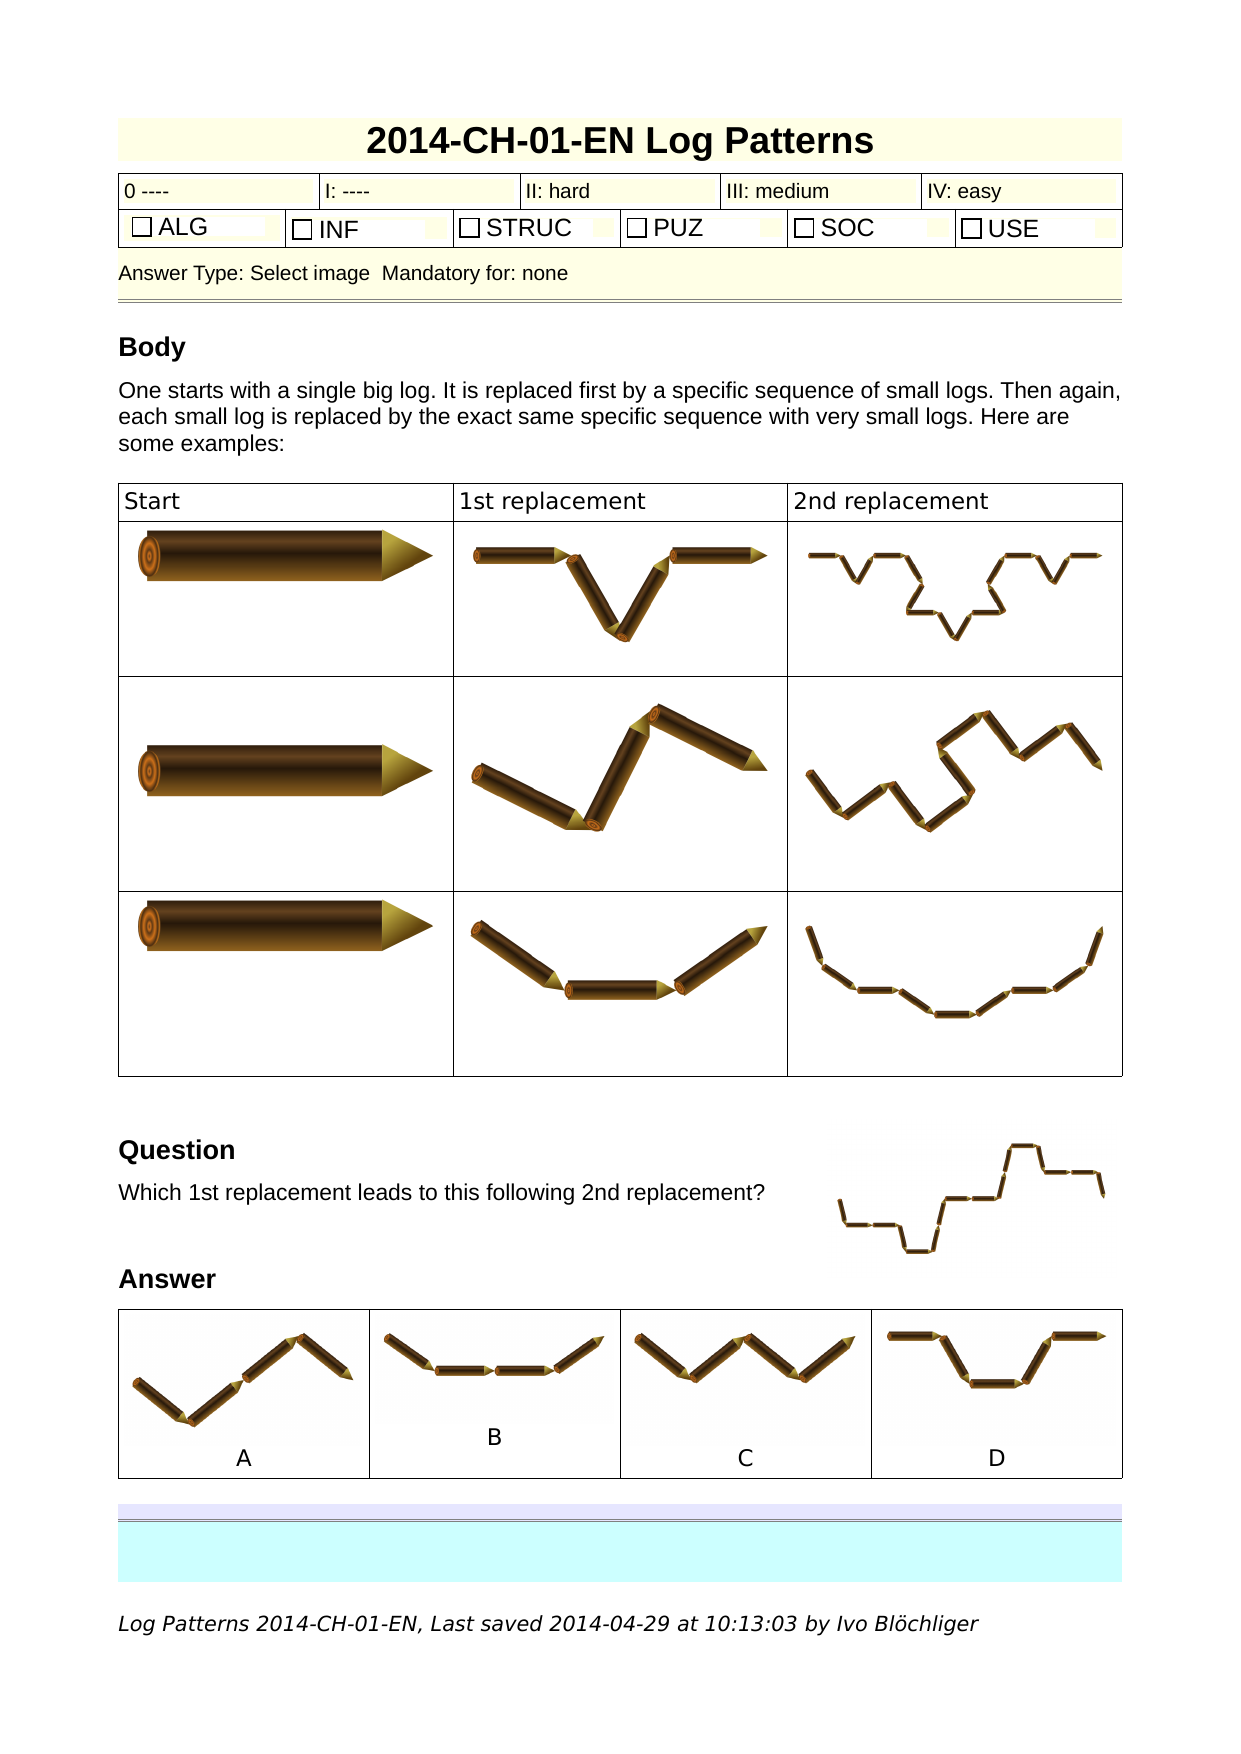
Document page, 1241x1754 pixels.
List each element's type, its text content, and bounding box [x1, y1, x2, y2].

picture [123, 896, 447, 1044]
table_header B [370, 1310, 620, 1478]
text Answer Type: Select image Mandatory for: none [118, 261, 1122, 285]
picture [123, 526, 447, 644]
picture [826, 1119, 1117, 1278]
table_cell [454, 522, 787, 676]
table_cell [788, 522, 1122, 676]
picture [793, 526, 1117, 644]
table_cell [119, 522, 453, 676]
picture [625, 1314, 866, 1446]
picture [458, 682, 782, 859]
picture [458, 896, 782, 1044]
picture [876, 1314, 1117, 1446]
table_header [788, 210, 955, 247]
table_cell [119, 677, 453, 858]
table_header 1st replacement [454, 484, 787, 521]
subtitle Question [118, 1134, 826, 1165]
table_header II: hard [521, 174, 720, 209]
table_header IV: easy [922, 174, 1122, 209]
table_cell [788, 859, 1122, 891]
table_cell [119, 859, 453, 891]
table_header [286, 210, 453, 247]
table_cell [788, 892, 1122, 1076]
text Which 1st replacement leads to this following 2nd replacement? [118, 1179, 826, 1206]
table_cell [119, 892, 453, 1076]
title 2014-CH-01-EN Log Patterns [118, 118, 1122, 161]
table_header 2nd replacement [788, 484, 1122, 521]
table_header A [119, 1310, 369, 1478]
table_header D [872, 1310, 1122, 1478]
picture [374, 1314, 615, 1424]
table_cell [788, 677, 1122, 858]
subtitle Body [118, 331, 1122, 363]
table_header I: ---- [320, 174, 520, 209]
table_header [621, 210, 787, 247]
picture [123, 1314, 364, 1446]
table_header [119, 210, 285, 247]
picture [458, 526, 782, 644]
table_header [454, 210, 620, 247]
table_header C [621, 1310, 871, 1478]
picture [123, 682, 447, 859]
table_header [956, 210, 1122, 247]
text One starts with a single big log. It is replaced first by a specific sequence of small logs. Then again, each small log is replaced by the exact same specific sequence with very small logs. Here are some examples: [118, 377, 1122, 456]
table_cell [454, 892, 787, 1076]
picture [793, 682, 1117, 859]
table_cell [454, 859, 787, 891]
subtitle Answer [118, 1263, 1122, 1294]
picture [793, 896, 1117, 1044]
table_cell [454, 677, 787, 858]
table_header Start [119, 484, 453, 521]
table_header 0 ---- [119, 174, 319, 209]
table_header III: medium [721, 174, 921, 209]
